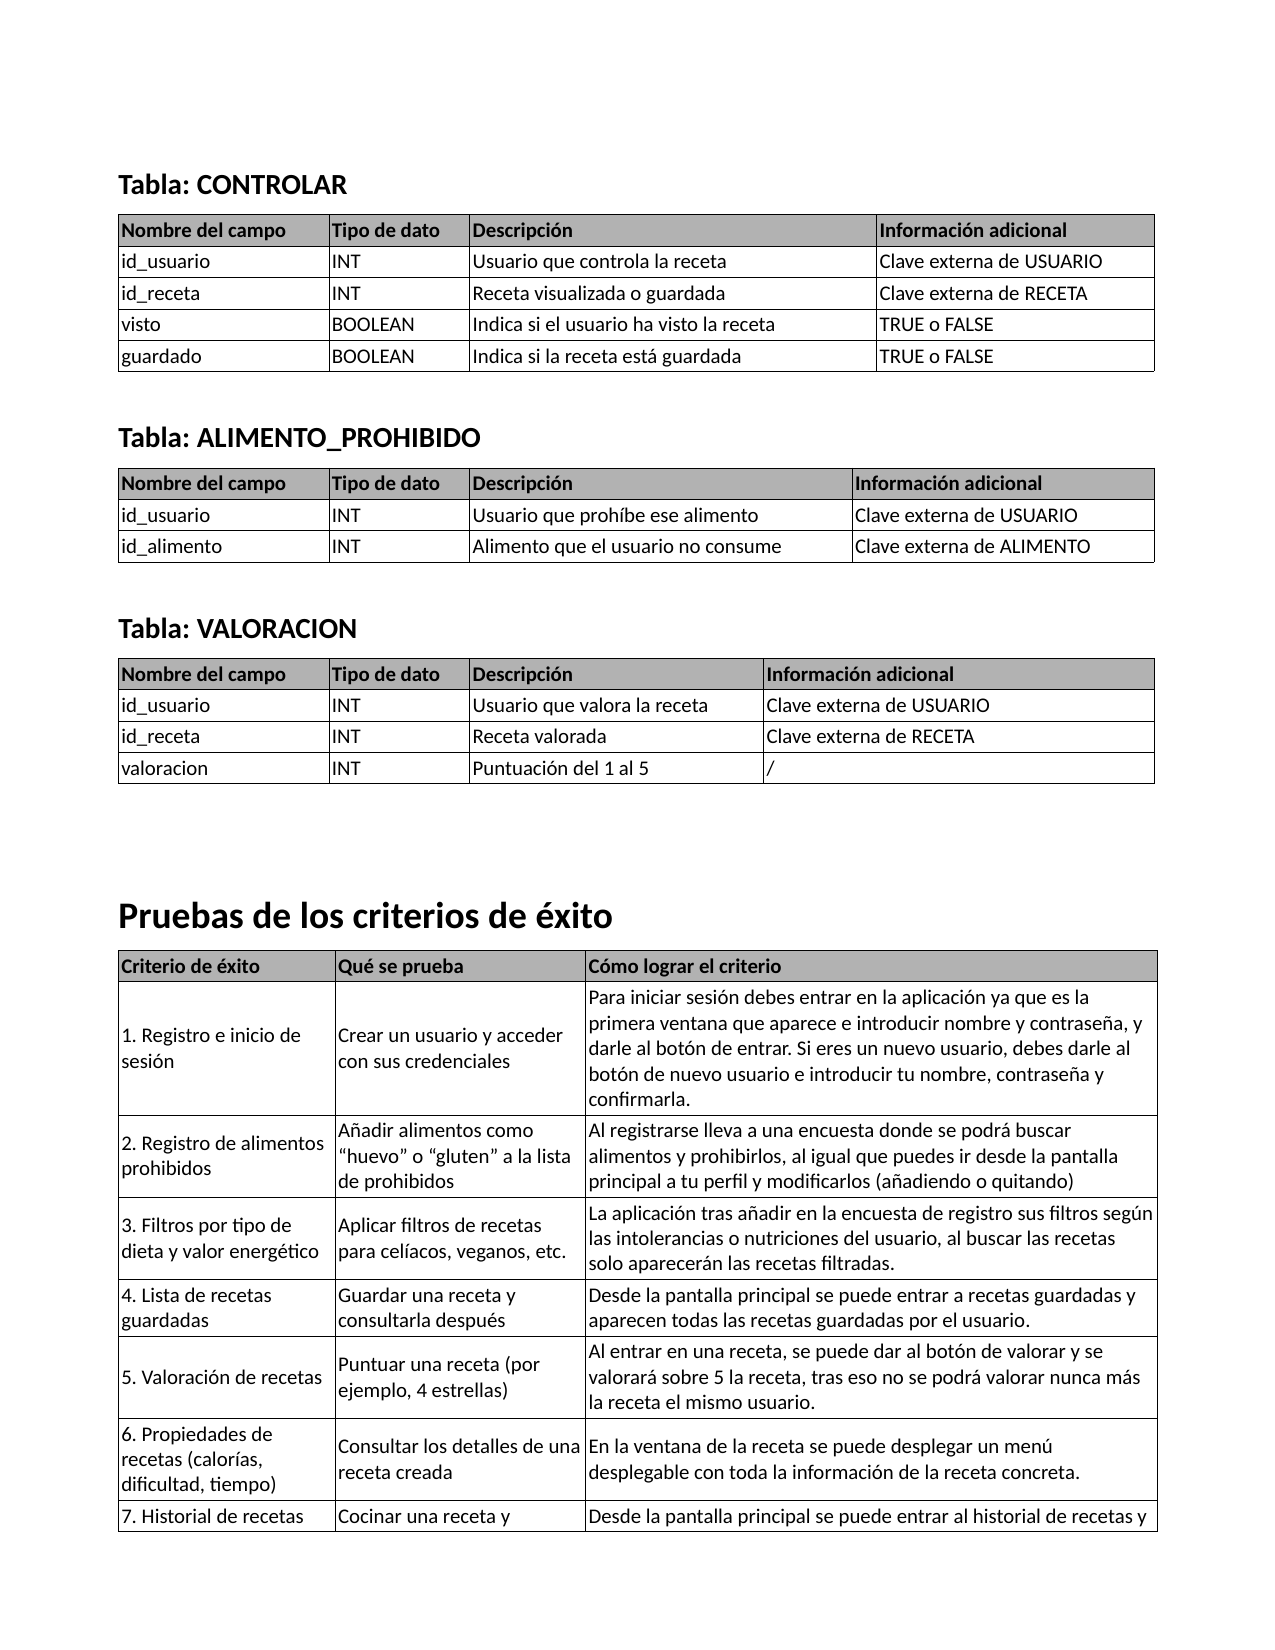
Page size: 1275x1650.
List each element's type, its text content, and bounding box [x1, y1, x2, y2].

subtitle Tabla: ALIMENTO_PROHIBIDO [118, 419, 1157, 455]
table_cell Clave externa de ALIMENTO [853, 531, 1154, 562]
table_cell Añadir alimentos como “huevo” o “gluten” a la lista de prohibidos [336, 1116, 585, 1197]
table_cell 6. Propiedades de recetas (calorías, dificultad, tiempo) [119, 1419, 335, 1500]
table_cell id_receta [119, 278, 329, 308]
table_cell 4. Lista de recetas guardadas [119, 1280, 335, 1336]
table_cell Puntuar una receta (por ejemplo, 4 estrellas) [336, 1337, 585, 1418]
table_cell Usuario que controla la receta [470, 247, 876, 277]
table_header Tipo de dato [330, 659, 469, 689]
table_cell / [764, 753, 1154, 783]
table_cell valoracion [119, 753, 329, 783]
table_cell BOOLEAN [330, 341, 469, 371]
table_cell id_usuario [119, 500, 329, 530]
table_header Nombre del campo [119, 215, 329, 246]
table_header Descripción [470, 215, 876, 246]
table_header Tipo de dato [330, 215, 469, 246]
table_cell 2. Registro de alimentos prohibidos [119, 1116, 335, 1197]
table_cell 7. Historial de recetas [119, 1501, 335, 1531]
table_cell 1. Registro e inicio de sesión [119, 982, 335, 1114]
table_cell INT [330, 531, 469, 562]
table_header Cómo lograr el criterio [586, 951, 1157, 981]
table_cell Usuario que prohíbe ese alimento [470, 500, 852, 530]
table_cell INT [330, 753, 469, 783]
table_cell Para iniciar sesión debes entrar en la aplicación ya que es la primera ventana que aparece e introducir nombre y contraseña, y darle al botón de entrar. Si eres un nuevo usuario, debes darle al botón de nuevo usuario e introducir tu nombre, contraseña y confirmarla. [586, 982, 1157, 1114]
table_cell Indica si el usuario ha visto la receta [470, 310, 876, 340]
table_cell Cocinar una receta y [336, 1501, 585, 1531]
table_header Descripción [470, 659, 763, 689]
table_cell Receta valorada [470, 722, 763, 752]
table_cell Al registrarse lleva a una encuesta donde se podrá buscar alimentos y prohibirlos, al igual que puedes ir desde la pantalla principal a tu perfil y modificarlos (añadiendo o quitando) [586, 1116, 1157, 1197]
table_cell En la ventana de la receta se puede desplegar un menú desplegable con toda la información de la receta concreta. [586, 1419, 1157, 1500]
table_cell TRUE o FALSE [877, 341, 1154, 371]
table_cell Desde la pantalla principal se puede entrar al historial de recetas y [586, 1501, 1157, 1531]
table_cell Crear un usuario y acceder con sus credenciales [336, 982, 585, 1114]
table_cell guardado [119, 341, 329, 371]
table_cell BOOLEAN [330, 310, 469, 340]
table_cell La aplicación tras añadir en la encuesta de registro sus filtros según las intolerancias o nutriciones del usuario, al buscar las recetas solo aparecerán las recetas filtradas. [586, 1198, 1157, 1279]
table_cell Clave externa de USUARIO [877, 247, 1154, 277]
table_header Información adicional [764, 659, 1154, 689]
table_cell INT [330, 722, 469, 752]
table_cell INT [330, 247, 469, 277]
table_header Nombre del campo [119, 659, 329, 689]
table_cell id_receta [119, 722, 329, 752]
table_header Descripción [470, 469, 852, 499]
table_cell Consultar los detalles de una receta creada [336, 1419, 585, 1500]
table_cell id_usuario [119, 247, 329, 277]
table_cell id_usuario [119, 690, 329, 721]
table_cell Aplicar filtros de recetas para celíacos, veganos, etc. [336, 1198, 585, 1279]
table_header Información adicional [877, 215, 1154, 246]
table_cell Receta visualizada o guardada [470, 278, 876, 308]
table_cell Desde la pantalla principal se puede entrar a recetas guardadas y aparecen todas las recetas guardadas por el usuario. [586, 1280, 1157, 1336]
subtitle Tabla: CONTROLAR [118, 166, 1157, 202]
table_cell 3. Filtros por tipo de dieta y valor energético [119, 1198, 335, 1279]
table_header Qué se prueba [336, 951, 585, 981]
subtitle Pruebas de los criterios de éxito [118, 892, 1157, 938]
table_cell INT [330, 500, 469, 530]
table_header Criterio de éxito [119, 951, 335, 981]
table_header Información adicional [853, 469, 1154, 499]
table_cell Guardar una receta y consultarla después [336, 1280, 585, 1336]
table_cell Usuario que valora la receta [470, 690, 763, 721]
table_header Tipo de dato [330, 469, 469, 499]
table_cell INT [330, 690, 469, 721]
table_cell id_alimento [119, 531, 329, 562]
table_cell INT [330, 278, 469, 308]
table_header Nombre del campo [119, 469, 329, 499]
table_cell visto [119, 310, 329, 340]
subtitle Tabla: VALORACION [118, 610, 1157, 645]
table_cell Clave externa de USUARIO [764, 690, 1154, 721]
table_cell Clave externa de RECETA [877, 278, 1154, 308]
table_cell Al entrar en una receta, se puede dar al botón de valorar y se valorará sobre 5 la receta, tras eso no se podrá valorar nunca más la receta el mismo usuario. [586, 1337, 1157, 1418]
table_cell TRUE o FALSE [877, 310, 1154, 340]
table_cell Puntuación del 1 al 5 [470, 753, 763, 783]
table_cell 5. Valoración de recetas [119, 1337, 335, 1418]
table_cell Clave externa de RECETA [764, 722, 1154, 752]
table_cell Indica si la receta está guardada [470, 341, 876, 371]
table_cell Clave externa de USUARIO [853, 500, 1154, 530]
table_cell Alimento que el usuario no consume [470, 531, 852, 562]
